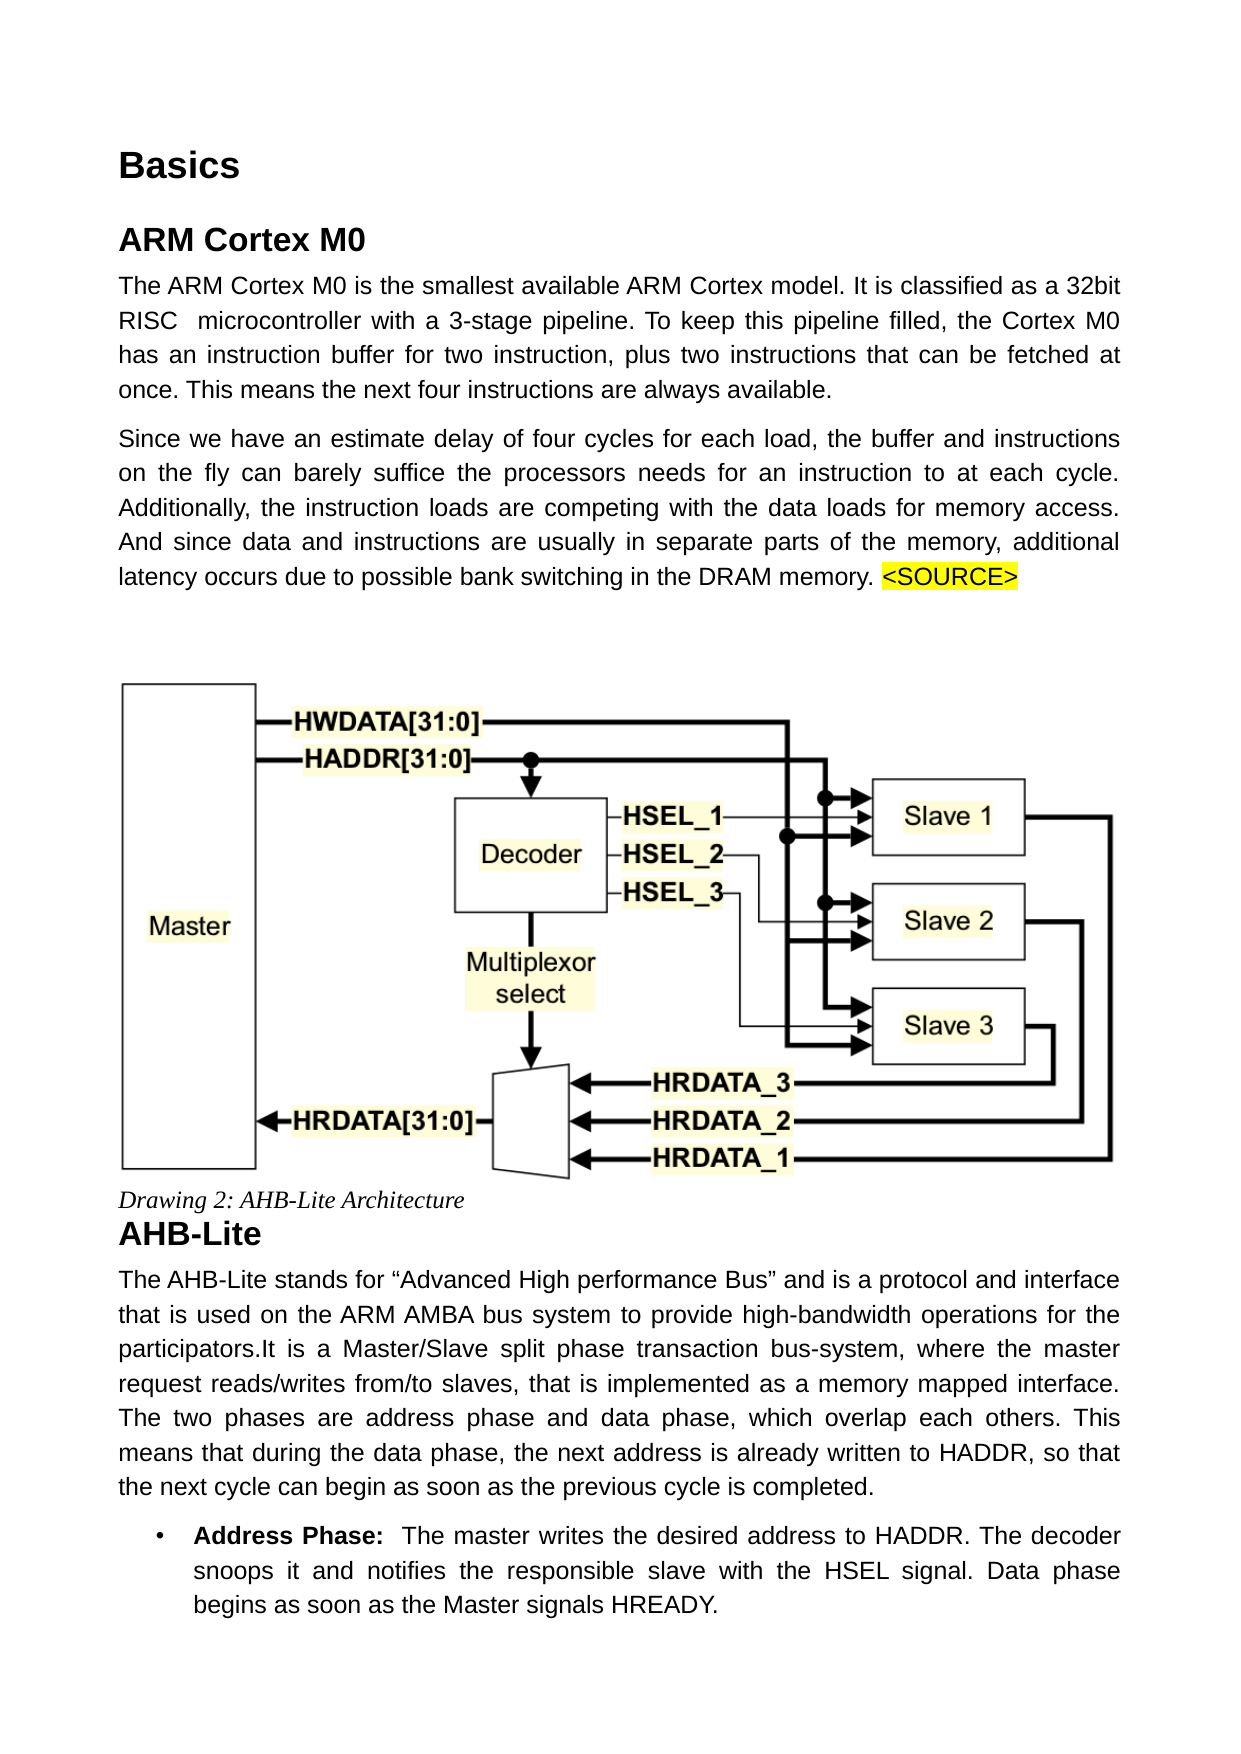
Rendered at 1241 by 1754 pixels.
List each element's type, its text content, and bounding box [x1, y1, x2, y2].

list Address Phase: The master writes the desired address to HADDR. The decoder snoops it and notifies the responsible slave with the HSEL signal. Data phase begins as soon as the Master signals HREADY. [156, 1521, 1122, 1619]
subtitle ARM Cortex M0 [118, 220, 1122, 259]
picture [118, 681, 1123, 1186]
text Drawing 2: AHB-Lite Architecture [118, 1186, 1122, 1214]
subtitle Basics [118, 143, 1122, 187]
text The ARM Cortex M0 is the smallest available ARM Cortex model. It is classified as a 32bit RISC microcontroller with a 3-stage pipeline. To keep this pipeline filled, the Cortex M0 has an instruction buffer for two instruction, plus two instructions that can be fetched at once. This means the next four instructions are always available. [118, 271, 1122, 403]
text [118, 669, 1122, 681]
subtitle AHB-Lite [118, 1214, 1122, 1253]
subtitle [118, 632, 1122, 669]
text Since we have an estimate delay of four cycles for each load, the buffer and instructions on the fly can barely suffice the processors needs for an instruction to at each cycle. Additionally, the instruction loads are competing with the data loads for memory access. And since data and instructions are usually in separate parts of the memory, additional latency occurs due to possible bank switching in the DRAM memory. <SOURCE> [118, 424, 1122, 590]
text The AHB-Lite stands for “Advanced High performance Bus” and is a protocol and interface that is used on the ARM AMBA bus system to provide high-bandwidth operations for the participators.It is a Master/Slave split phase transaction bus-system, where the master request reads/writes from/to slaves, that is implemented as a memory mapped interface. The two phases are address phase and data phase, which overlap each others. This means that during the data phase, the next address is already written to HADDR, so that the next cycle can begin as soon as the previous cycle is completed. [118, 1265, 1122, 1501]
